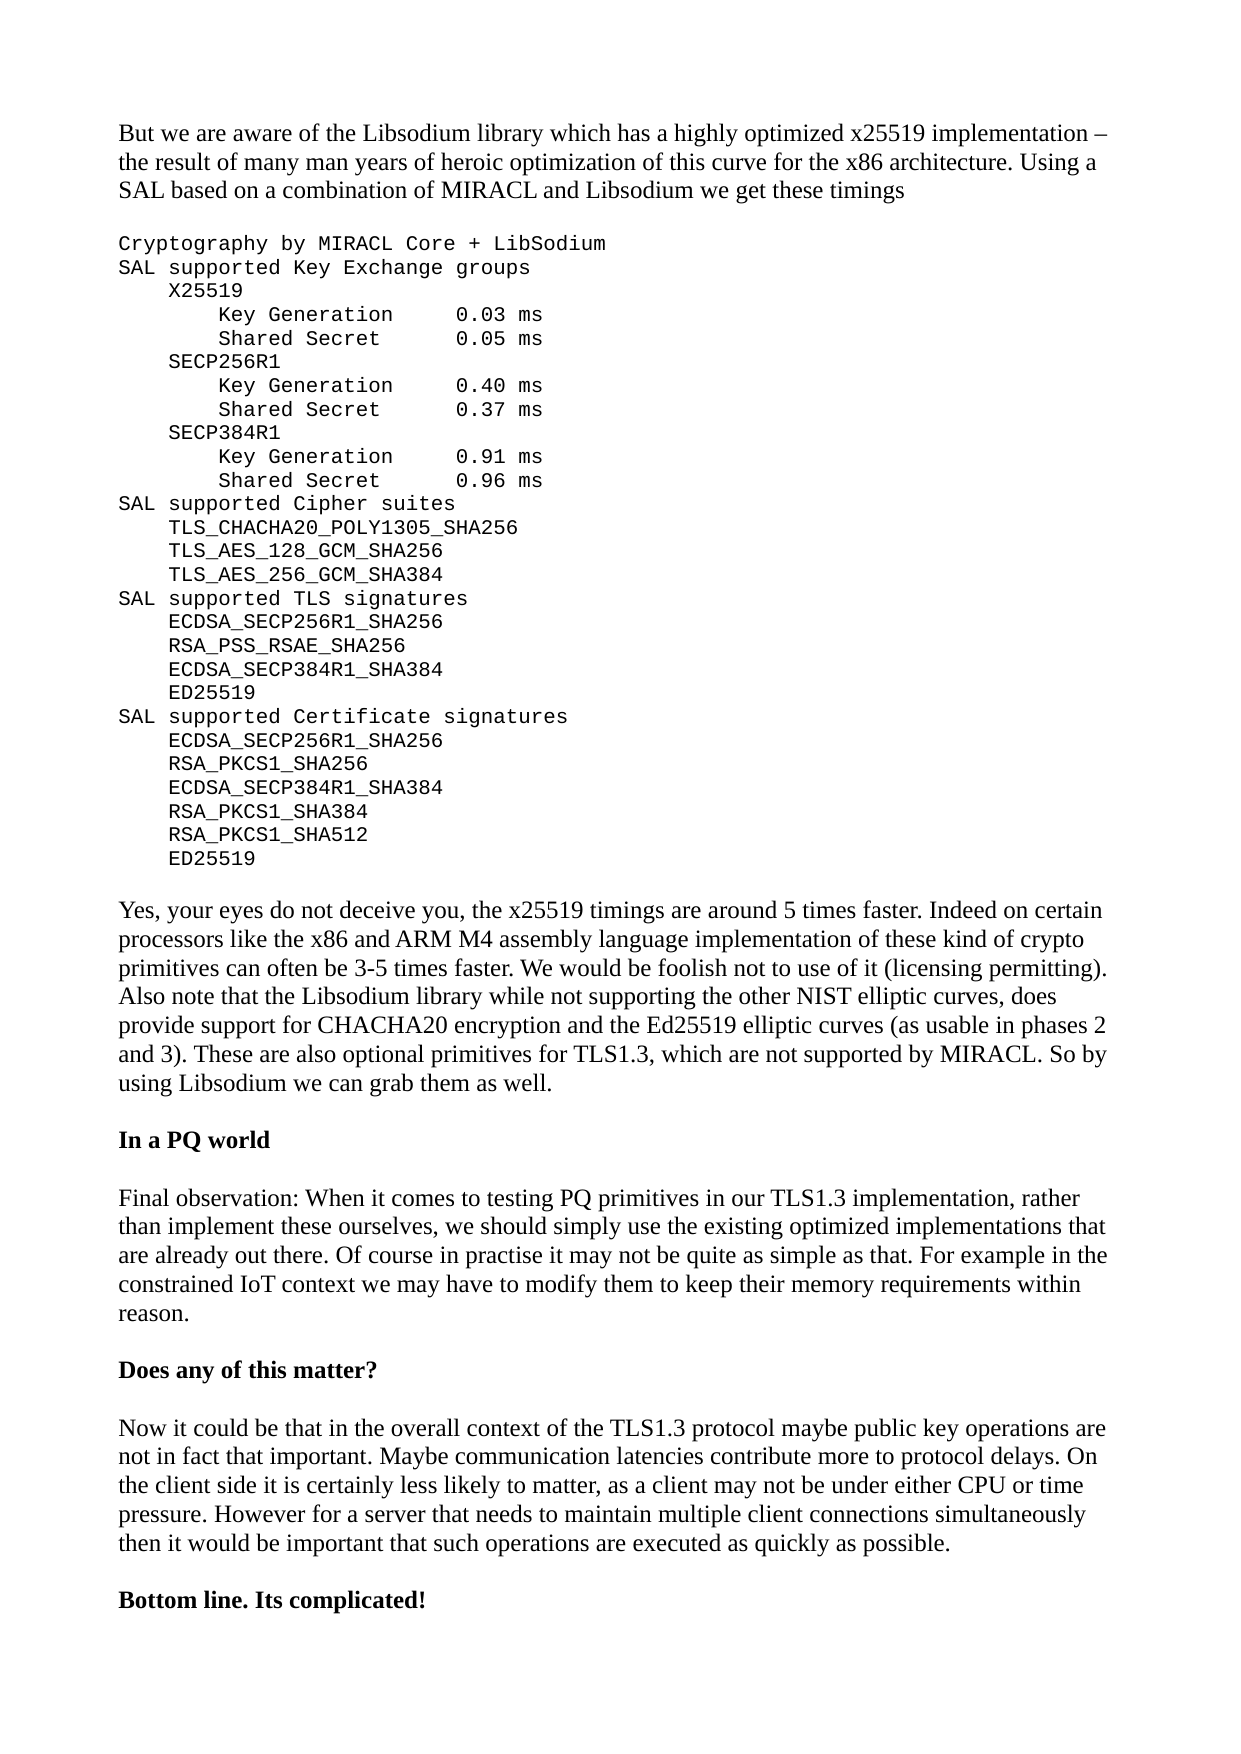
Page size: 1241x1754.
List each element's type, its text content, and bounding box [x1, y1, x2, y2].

text In a PQ world [118, 1125, 1122, 1154]
text Key Generation 0.40 ms [118, 375, 1122, 399]
text RSA_PKCS1_SHA256 [118, 753, 1122, 777]
text X25519 [118, 280, 1122, 304]
text SAL supported Certificate signatures [118, 706, 1122, 730]
text ECDSA_SECP384R1_SHA384 [118, 777, 1122, 801]
text RSA_PSS_RSAE_SHA256 [118, 635, 1122, 659]
text ED25519 [118, 682, 1122, 706]
text Shared Secret 0.05 ms [118, 328, 1122, 351]
text Final observation: When it comes to testing PQ primitives in our TLS1.3 implementation, rather than implement these ourselves, we should simply use the existing optimized implementations that are already out there. Of course in practise it may not be quite as simple as that. For example in the constrained IoT context we may have to modify them to keep their memory requirements within reason. [118, 1183, 1122, 1326]
text Now it could be that in the overall context of the TLS1.3 protocol maybe public key operations are not in fact that important. Maybe communication latencies contribute more to protocol delays. On the client side it is certainly less likely to matter, as a client may not be under either CPU or time pressure. However for a server that needs to maintain multiple client connections simultaneously then it would be important that such operations are executed as quickly as possible. [118, 1413, 1122, 1556]
text Bottom line. Its complicated! [118, 1585, 1122, 1614]
text RSA_PKCS1_SHA512 [118, 824, 1122, 848]
text ECDSA_SECP256R1_SHA256 [118, 730, 1122, 753]
text Shared Secret 0.96 ms [118, 469, 1122, 493]
text TLS_CHACHA20_POLY1305_SHA256 [118, 517, 1122, 541]
text SAL supported TLS signatures [118, 588, 1122, 611]
text Key Generation 0.91 ms [118, 446, 1122, 469]
text ED25519 [118, 848, 1122, 872]
text ECDSA_SECP256R1_SHA256 [118, 611, 1122, 635]
text Yes, your eyes do not deceive you, the x25519 timings are around 5 times faster. Indeed on certain processors like the x86 and ARM M4 assembly language implementation of these kind of crypto primitives can often be 3-5 times faster. We would be foolish not to use of it (licensing permitting). Also note that the Libsodium library while not supporting the other NIST elliptic curves, does provide support for CHACHA20 encryption and the Ed25519 elliptic curves (as usable in phases 2 and 3). These are also optional primitives for TLS1.3, which are not supported by MIRACL. So by using Libsodium we can grab them as well. [118, 895, 1122, 1096]
text SAL supported Cipher suites [118, 493, 1122, 517]
text Cryptography by MIRACL Core + LibSodium [118, 233, 1122, 257]
text Does any of this matter? [118, 1355, 1122, 1384]
text SAL supported Key Exchange groups [118, 257, 1122, 280]
text SECP256R1 [118, 351, 1122, 375]
text TLS_AES_128_GCM_SHA256 [118, 541, 1122, 564]
text RSA_PKCS1_SHA384 [118, 801, 1122, 824]
text TLS_AES_256_GCM_SHA384 [118, 564, 1122, 588]
text ECDSA_SECP384R1_SHA384 [118, 659, 1122, 682]
text But we are aware of the Libsodium library which has a highly optimized x25519 implementation – the result of many man years of heroic optimization of this curve for the x86 architecture. Using a SAL based on a combination of MIRACL and Libsodium we get these timings [118, 118, 1122, 204]
text Shared Secret 0.37 ms [118, 399, 1122, 422]
text Key Generation 0.03 ms [118, 304, 1122, 328]
text SECP384R1 [118, 422, 1122, 446]
